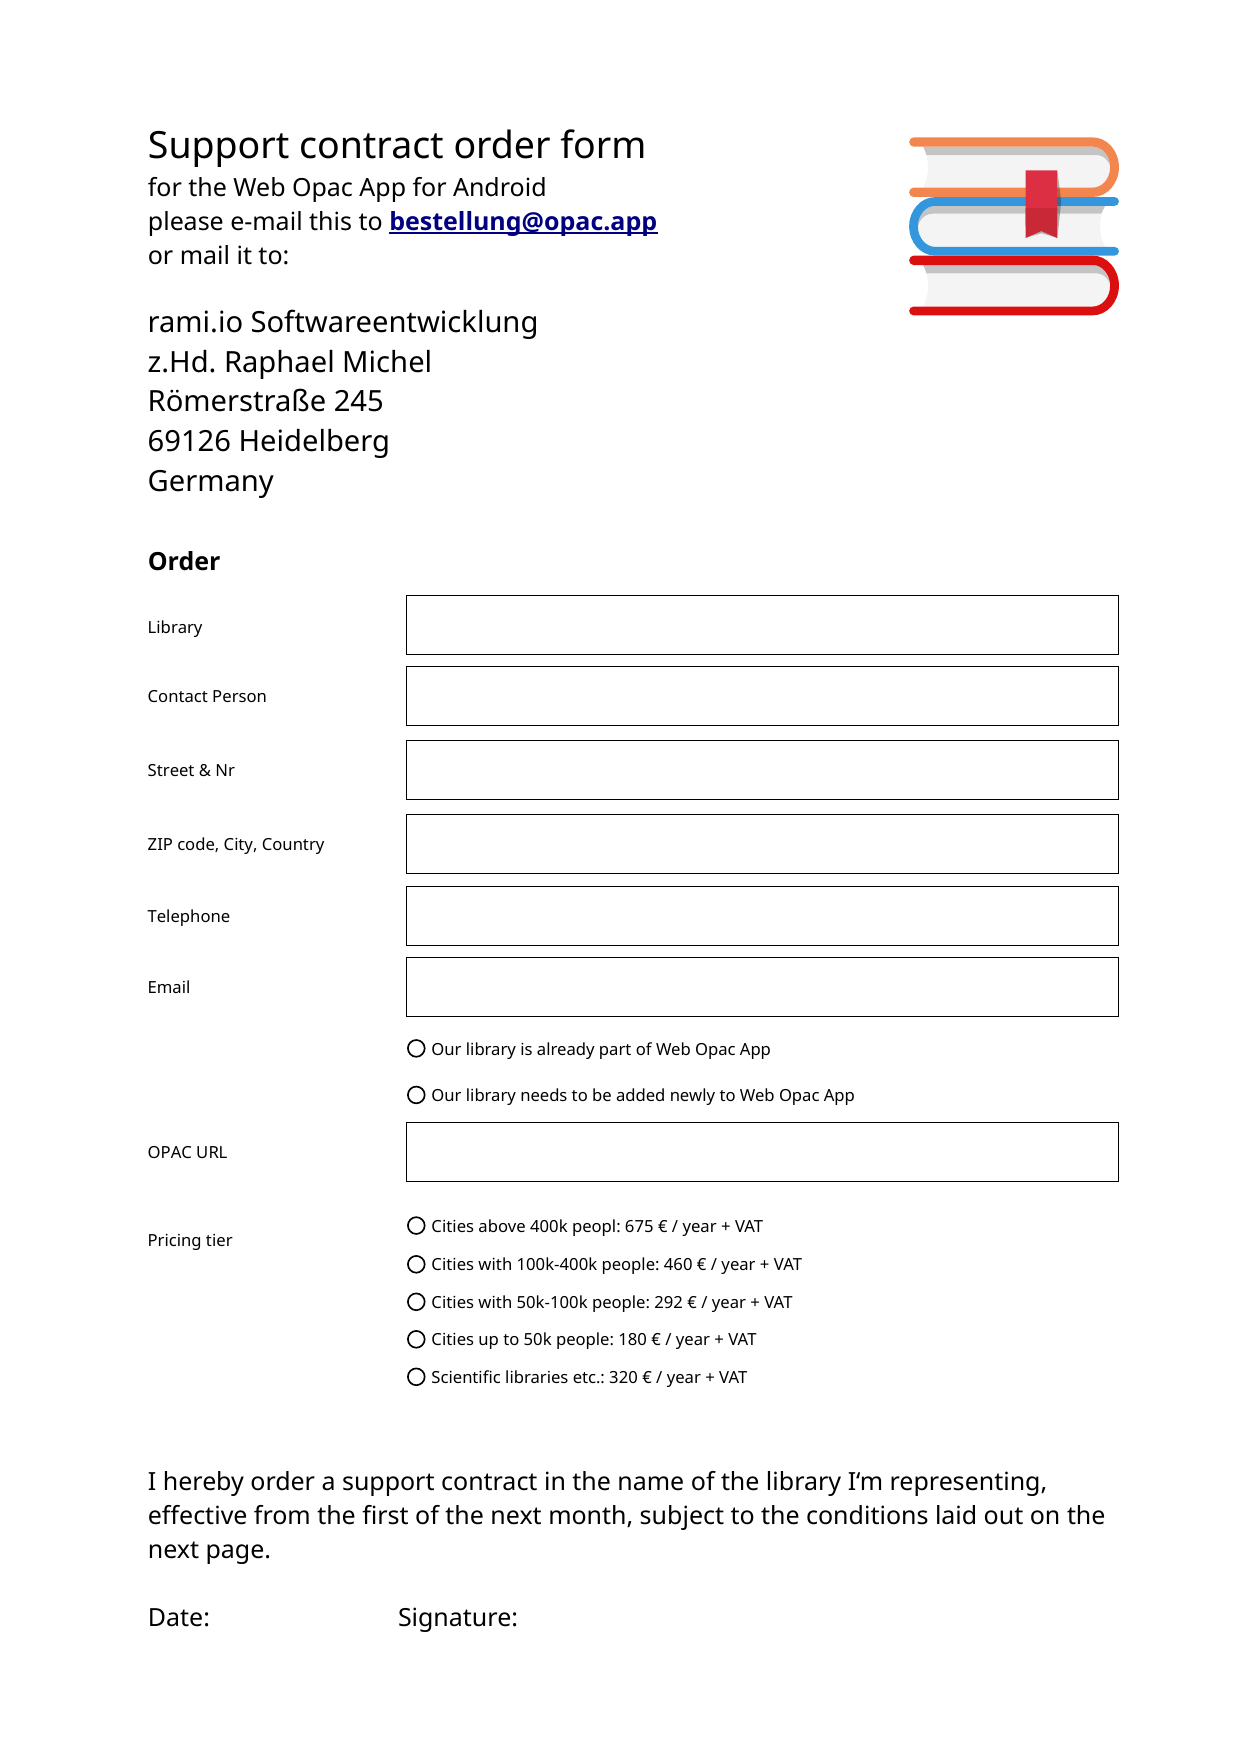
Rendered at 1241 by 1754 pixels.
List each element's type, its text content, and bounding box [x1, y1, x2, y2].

text [1100, 169, 1122, 203]
text please e-mail this to bestellung@opac.app [148, 203, 918, 237]
text Date: Signature: [148, 1600, 1122, 1634]
text [1101, 237, 1122, 271]
text I hereby order a support contract in the name of the library I‘m representing, effective from the first of the next month, subject to the conditions laid out on the next page. [148, 1463, 1122, 1566]
text or mail it to: [148, 237, 927, 271]
text Order [148, 544, 1122, 578]
text Support contract order form [148, 118, 1122, 169]
text for the Web Opac App for Android [148, 169, 929, 203]
